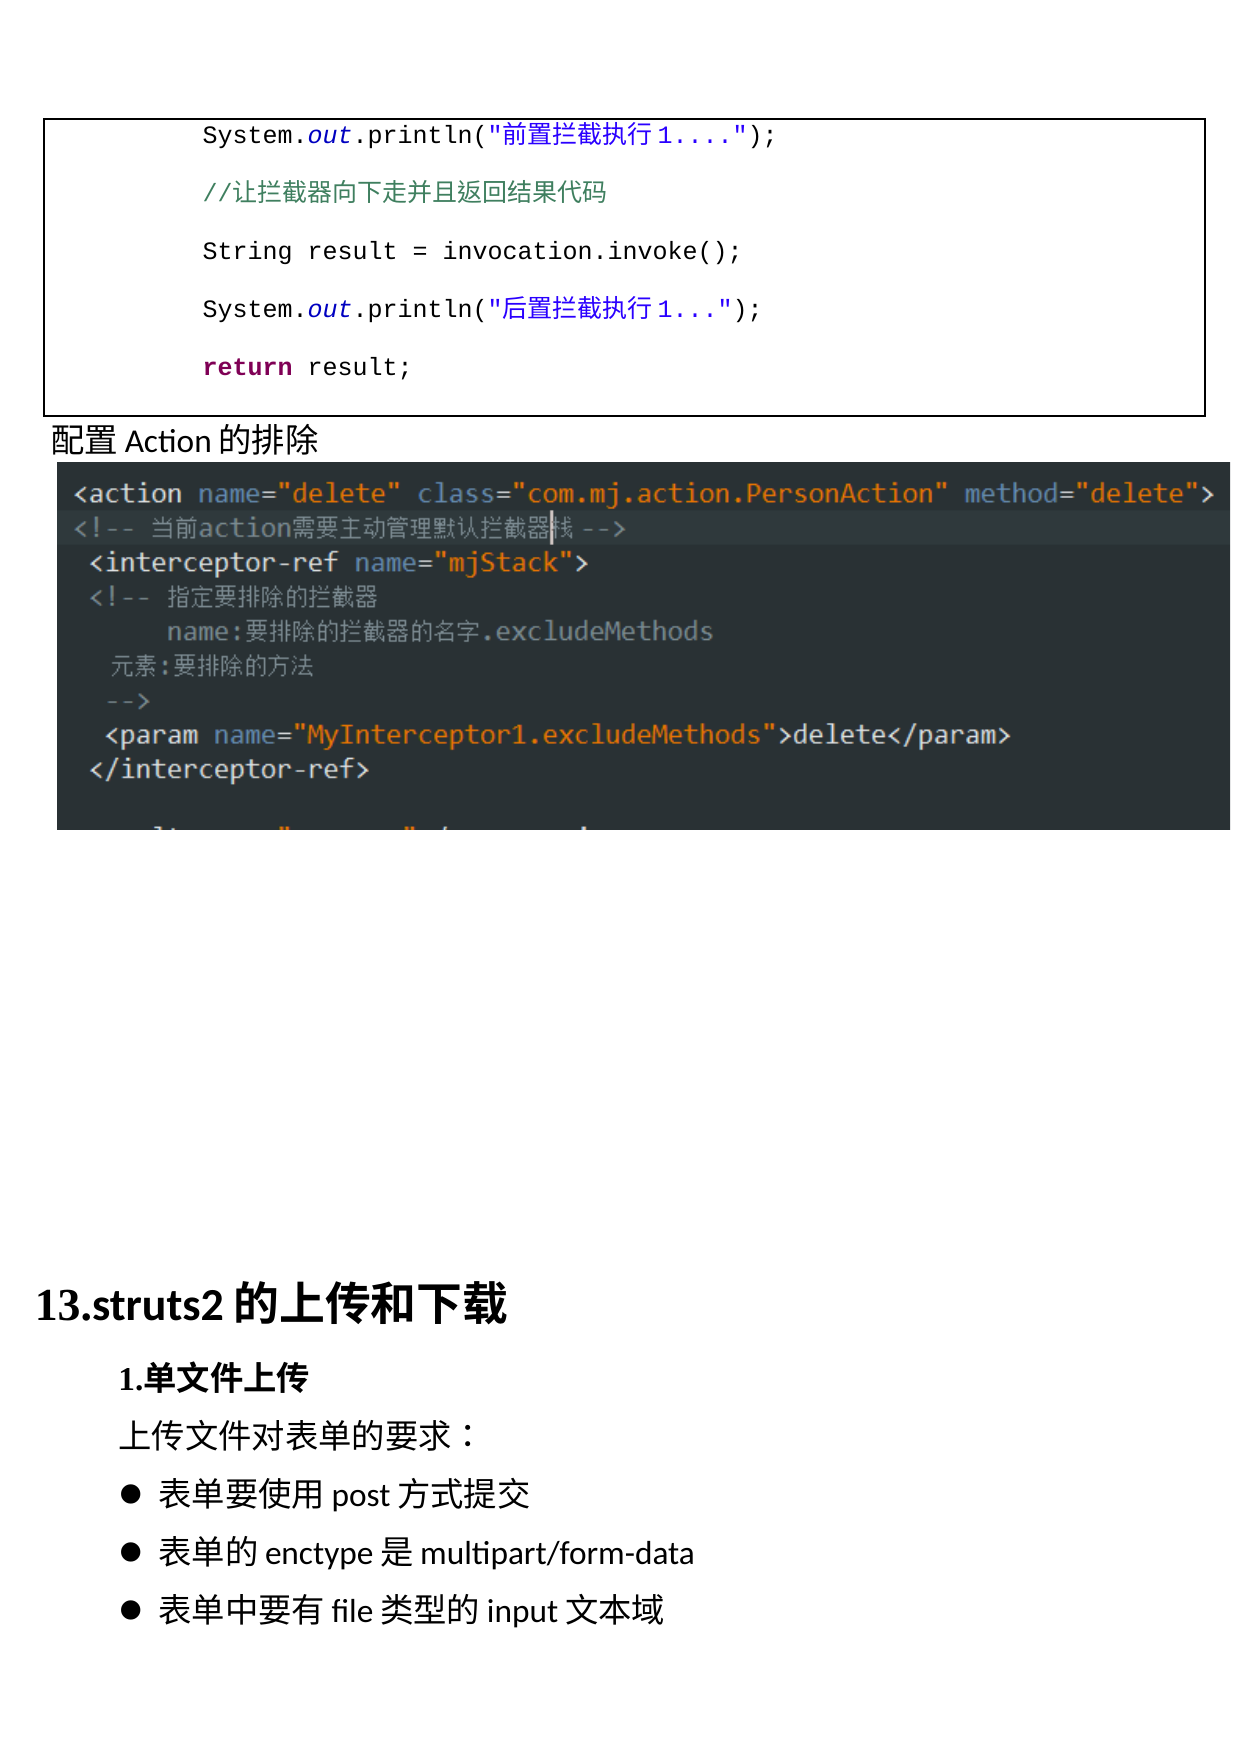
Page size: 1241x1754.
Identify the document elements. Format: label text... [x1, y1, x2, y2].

text 配置Action的排除 [24, 417, 1240, 463]
table_header System.out.println("前置拦截执行1...."); //让拦截器向下走并且返回结果代码 String result = invocation.invoke(); System.out.println("后置拦截执行1..."); return result; [45, 120, 1204, 415]
text 上传文件对表单的要求： [118, 1413, 1169, 1458]
text 13.struts2的上传和下载 [24, 1271, 1240, 1334]
text l表单要使用post方式提交 [118, 1471, 1169, 1516]
text l表单的enctype是multipart/form-data [118, 1528, 1169, 1574]
picture [57, 462, 1231, 830]
subtitle 1.单文件上传 [118, 1355, 1169, 1400]
text l表单中要有file类型的input文本域 [118, 1586, 1169, 1632]
